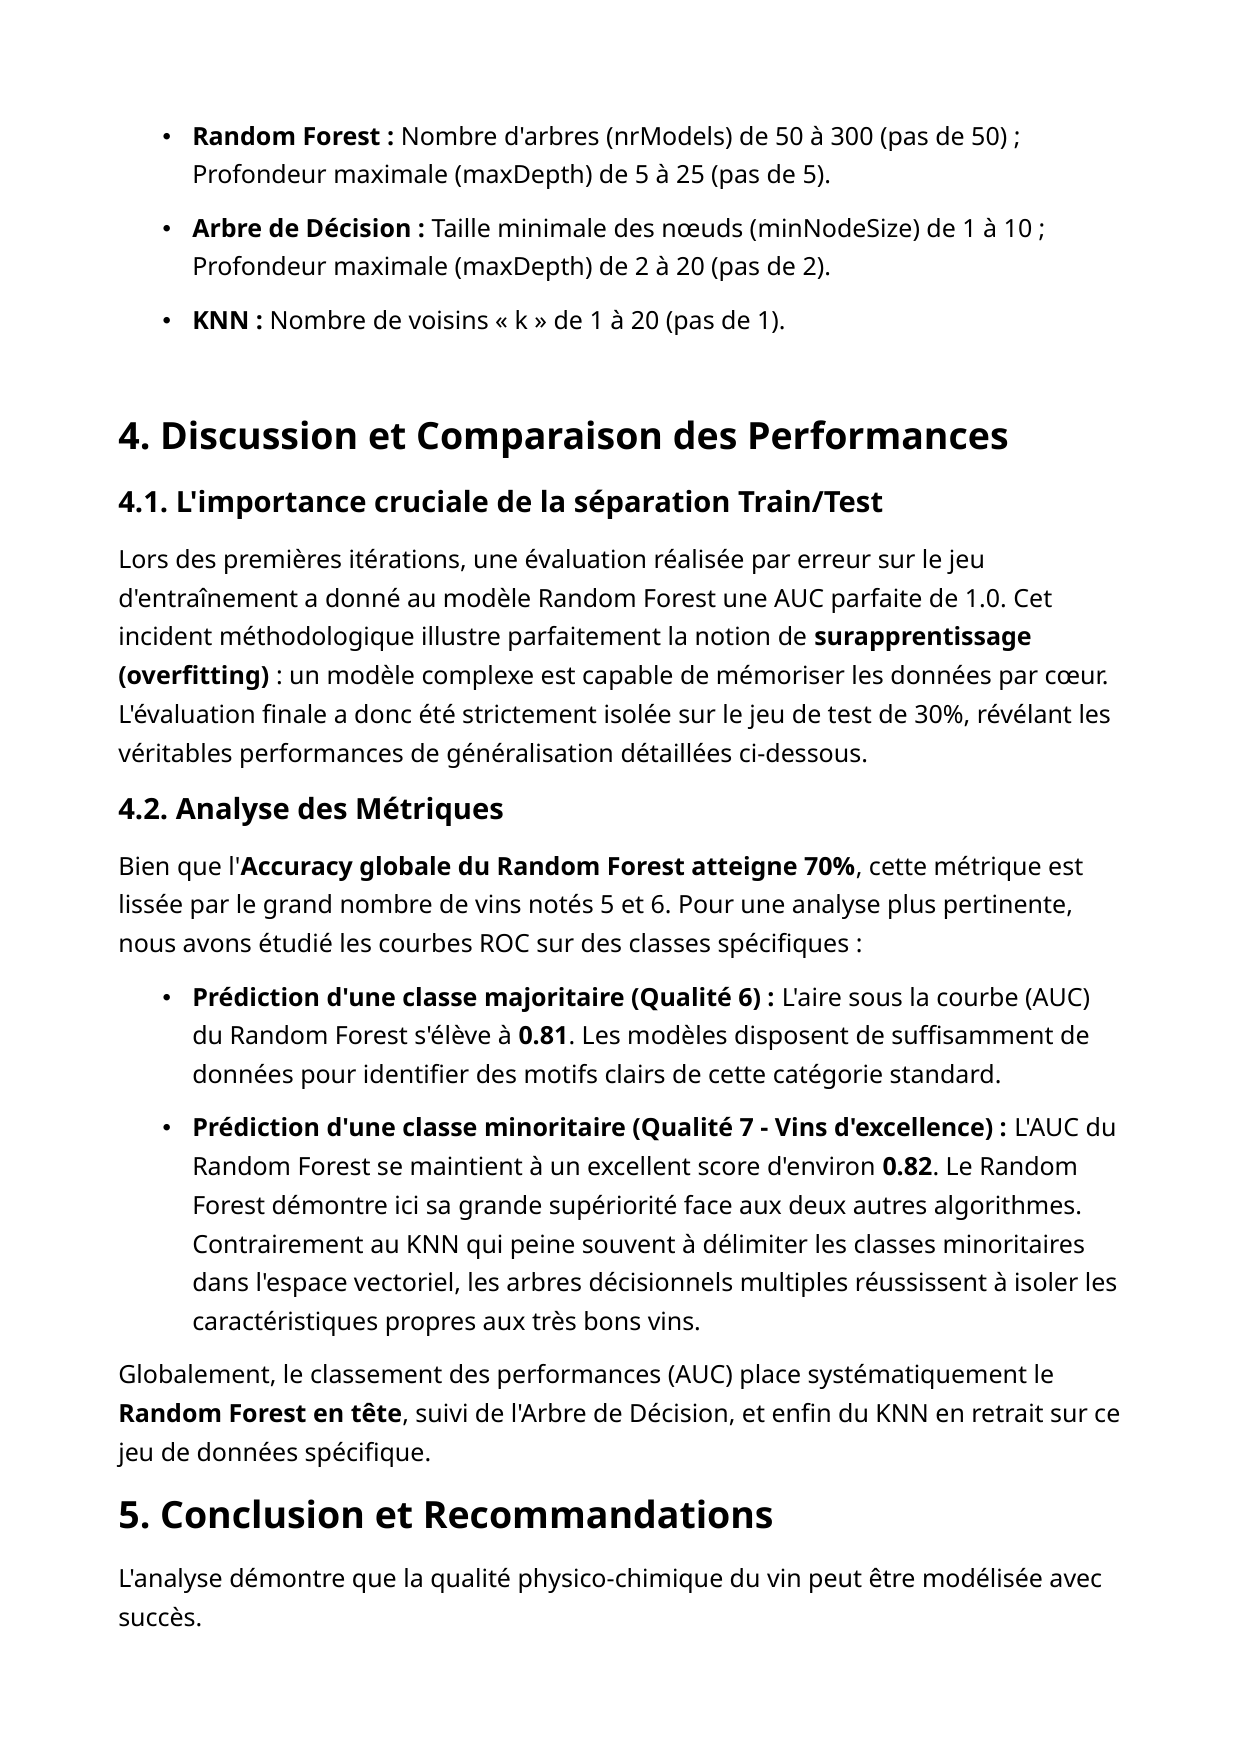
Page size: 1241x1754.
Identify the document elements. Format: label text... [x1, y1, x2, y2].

list KNN : Nombre de voisins « k » de 1 à 20 (pas de 1). [162, 302, 1122, 336]
list Random Forest : Nombre d'arbres (nrModels) de 50 à 300 (pas de 50) ; Profondeur maximale (maxDepth) de 5 à 25 (pas de 5). [162, 118, 1122, 191]
text L'analyse démontre que la qualité physico-chimique du vin peut être modélisée avec succès. [118, 1561, 1122, 1633]
text Lors des premières itérations, une évaluation réalisée par erreur sur le jeu d'entraînement a donné au modèle Random Forest une AUC parfaite de 1.0. Cet incident méthodologique illustre parfaitement la notion de surapprentissage (overfitting) : un modèle complexe est capable de mémoriser les données par cœur. L'évaluation finale a donc été strictement isolée sur le jeu de test de 30%, révélant les véritables performances de généralisation détaillées ci-dessous. [118, 541, 1122, 769]
list Arbre de Décision : Taille minimale des nœuds (minNodeSize) de 1 à 10 ; Profondeur maximale (maxDepth) de 2 à 20 (pas de 2). [162, 210, 1122, 283]
text Bien que l'Accuracy globale du Random Forest atteigne 70%, cette métrique est lissée par le grand nombre de vins notés 5 et 6. Pour une analyse plus pertinente, nous avons étudié les courbes ROC sur des classes spécifiques : [118, 848, 1122, 960]
subtitle 5. Conclusion et Recommandations [118, 1488, 1122, 1539]
subtitle 4. Discussion et Comparaison des Performances [118, 409, 1122, 460]
subtitle 4.1. L'importance cruciale de la séparation Train/Test [118, 482, 1122, 521]
list Prédiction d'une classe minoritaire (Qualité 7 - Vins d'excellence) : L'AUC du Random Forest se maintient à un excellent score d'environ 0.82. Le Random Forest démontre ici sa grande supériorité face aux deux autres algorithmes. Contrairement au KNN qui peine souvent à délimiter les classes minoritaires dans l'espace vectoriel, les arbres décisionnels multiples réussissent à isoler les caractéristiques propres aux très bons vins. [162, 1110, 1122, 1338]
text Globalement, le classement des performances (AUC) place systématiquement le Random Forest en tête, suivi de l'Arbre de Décision, et enfin du KNN en retrait sur ce jeu de données spécifique. [118, 1357, 1122, 1469]
list Prédiction d'une classe majoritaire (Qualité 6) : L'aire sous la courbe (AUC) du Random Forest s'élève à 0.81. Les modèles disposent de suffisamment de données pour identifier des motifs clairs de cette catégorie standard. [162, 979, 1122, 1091]
subtitle 4.2. Analyse des Métriques [118, 788, 1122, 828]
